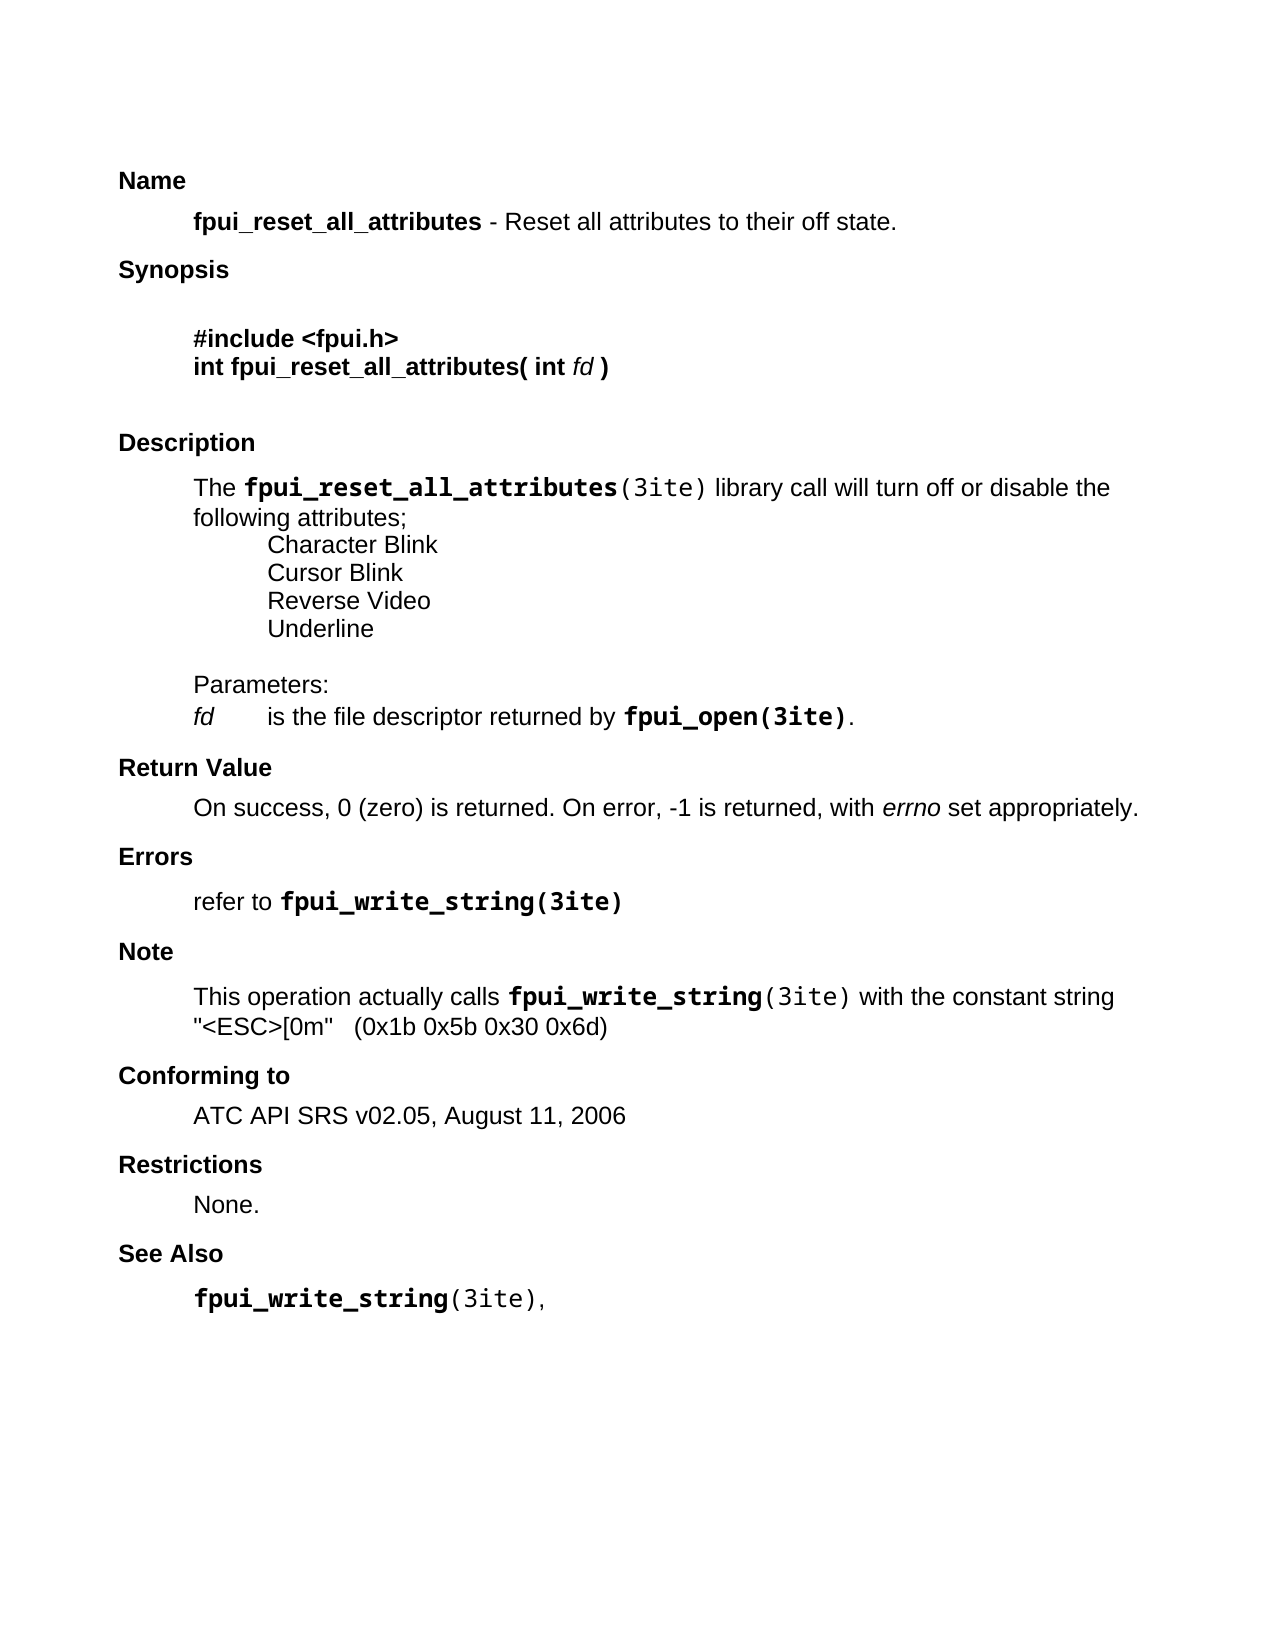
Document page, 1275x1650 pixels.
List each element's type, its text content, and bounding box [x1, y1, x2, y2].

text The fpui_reset_all_attributes(3ite) library call will turn off or disable the following attributes; Character Blink Cursor Blink Reverse Video Underline Parameters: fd is the file descriptor returned by fpui_open(3ite). [193, 469, 1157, 733]
text None. [193, 1191, 1157, 1219]
text Conforming to [118, 1061, 1157, 1089]
text Description [118, 429, 1157, 457]
text ATC API SRS v02.05, August 11, 2006 [193, 1102, 1157, 1130]
text See Also [118, 1240, 1157, 1268]
text Synopsis [118, 256, 1157, 284]
text On success, 0 (zero) is returned. On error, -1 is returned, with errno set appropriately. [193, 794, 1157, 822]
text This operation actually calls fpui_write_string(3ite) with the constant string "<ESC>[0m" (0x1b 0x5b 0x30 0x6d) [193, 979, 1157, 1041]
text fpui_write_string(3ite), [193, 1280, 1157, 1314]
text #include <fpui.h> int fpui_reset_all_attributes( int fd ) [193, 296, 1157, 408]
text Return Value [118, 754, 1157, 782]
text fpui_reset_all_attributes - Reset all attributes to their off state. [193, 207, 1157, 235]
text refer to fpui_write_string(3ite) [193, 883, 1157, 917]
text Note [118, 938, 1157, 966]
text Restrictions [118, 1151, 1157, 1178]
text Name [118, 167, 1157, 195]
text Errors [118, 843, 1157, 871]
